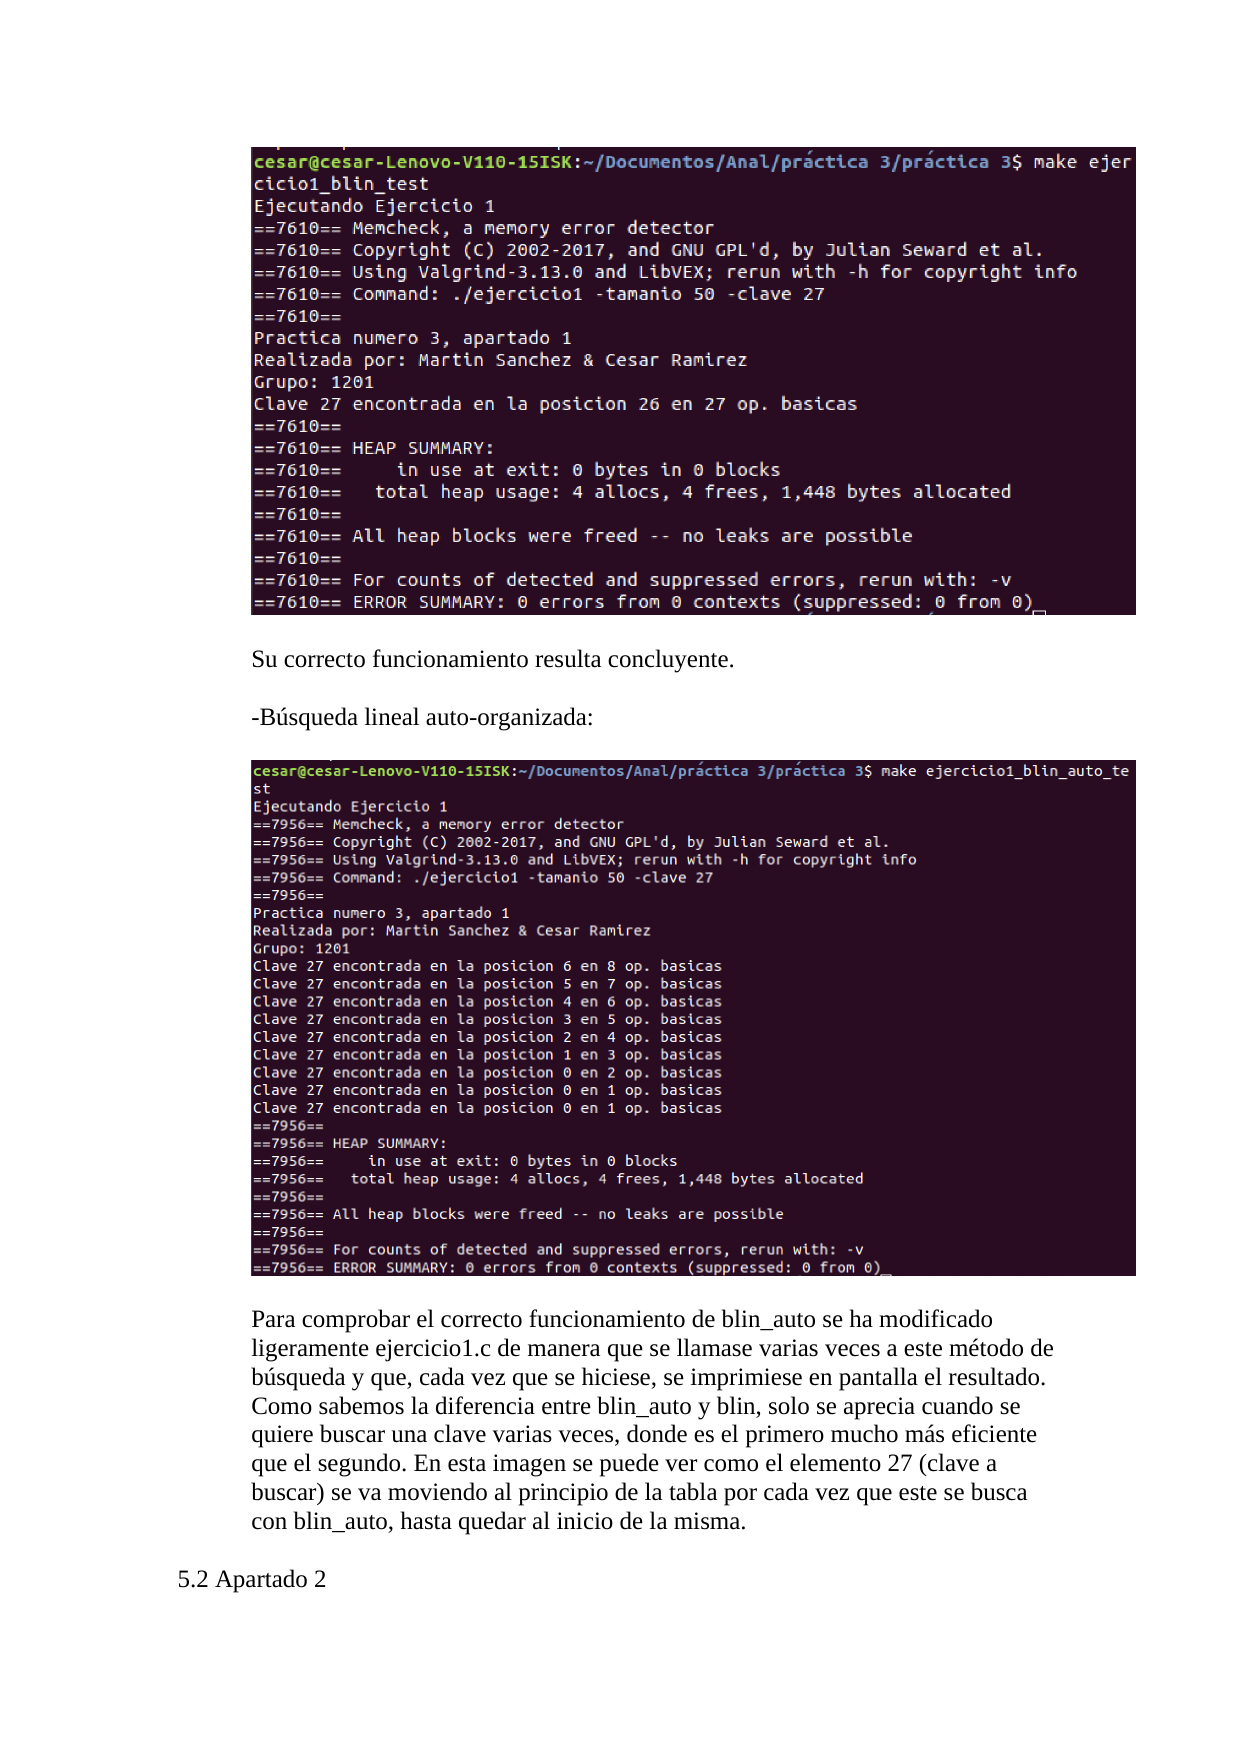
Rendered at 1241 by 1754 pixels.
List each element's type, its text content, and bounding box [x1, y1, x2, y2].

text -Búsqueda lineal auto-organizada: [251, 702, 1063, 731]
picture [251, 760, 1136, 1276]
text Su correcto funcionamiento resulta concluyente. [251, 644, 1063, 673]
text Para comprobar el correcto funcionamiento de blin_auto se ha modificado ligeramente ejercicio1.c de manera que se llamase varias veces a este método de búsqueda y que, cada vez que se hiciese, se imprimiese en pantalla el resultado. Como sabemos la diferencia entre blin_auto y blin, solo se aprecia cuando se quiere buscar una clave varias veces, donde es el primero mucho más eficiente que el segundo. En esta imagen se puede ver como el elemento 27 (clave a buscar) se va moviendo al principio de la tabla por cada vez que este se busca con blin_auto, hasta quedar al inicio de la misma. [251, 1304, 1063, 1534]
picture [251, 147, 1136, 615]
text 5.2 Apartado 2 [177, 1564, 1063, 1592]
